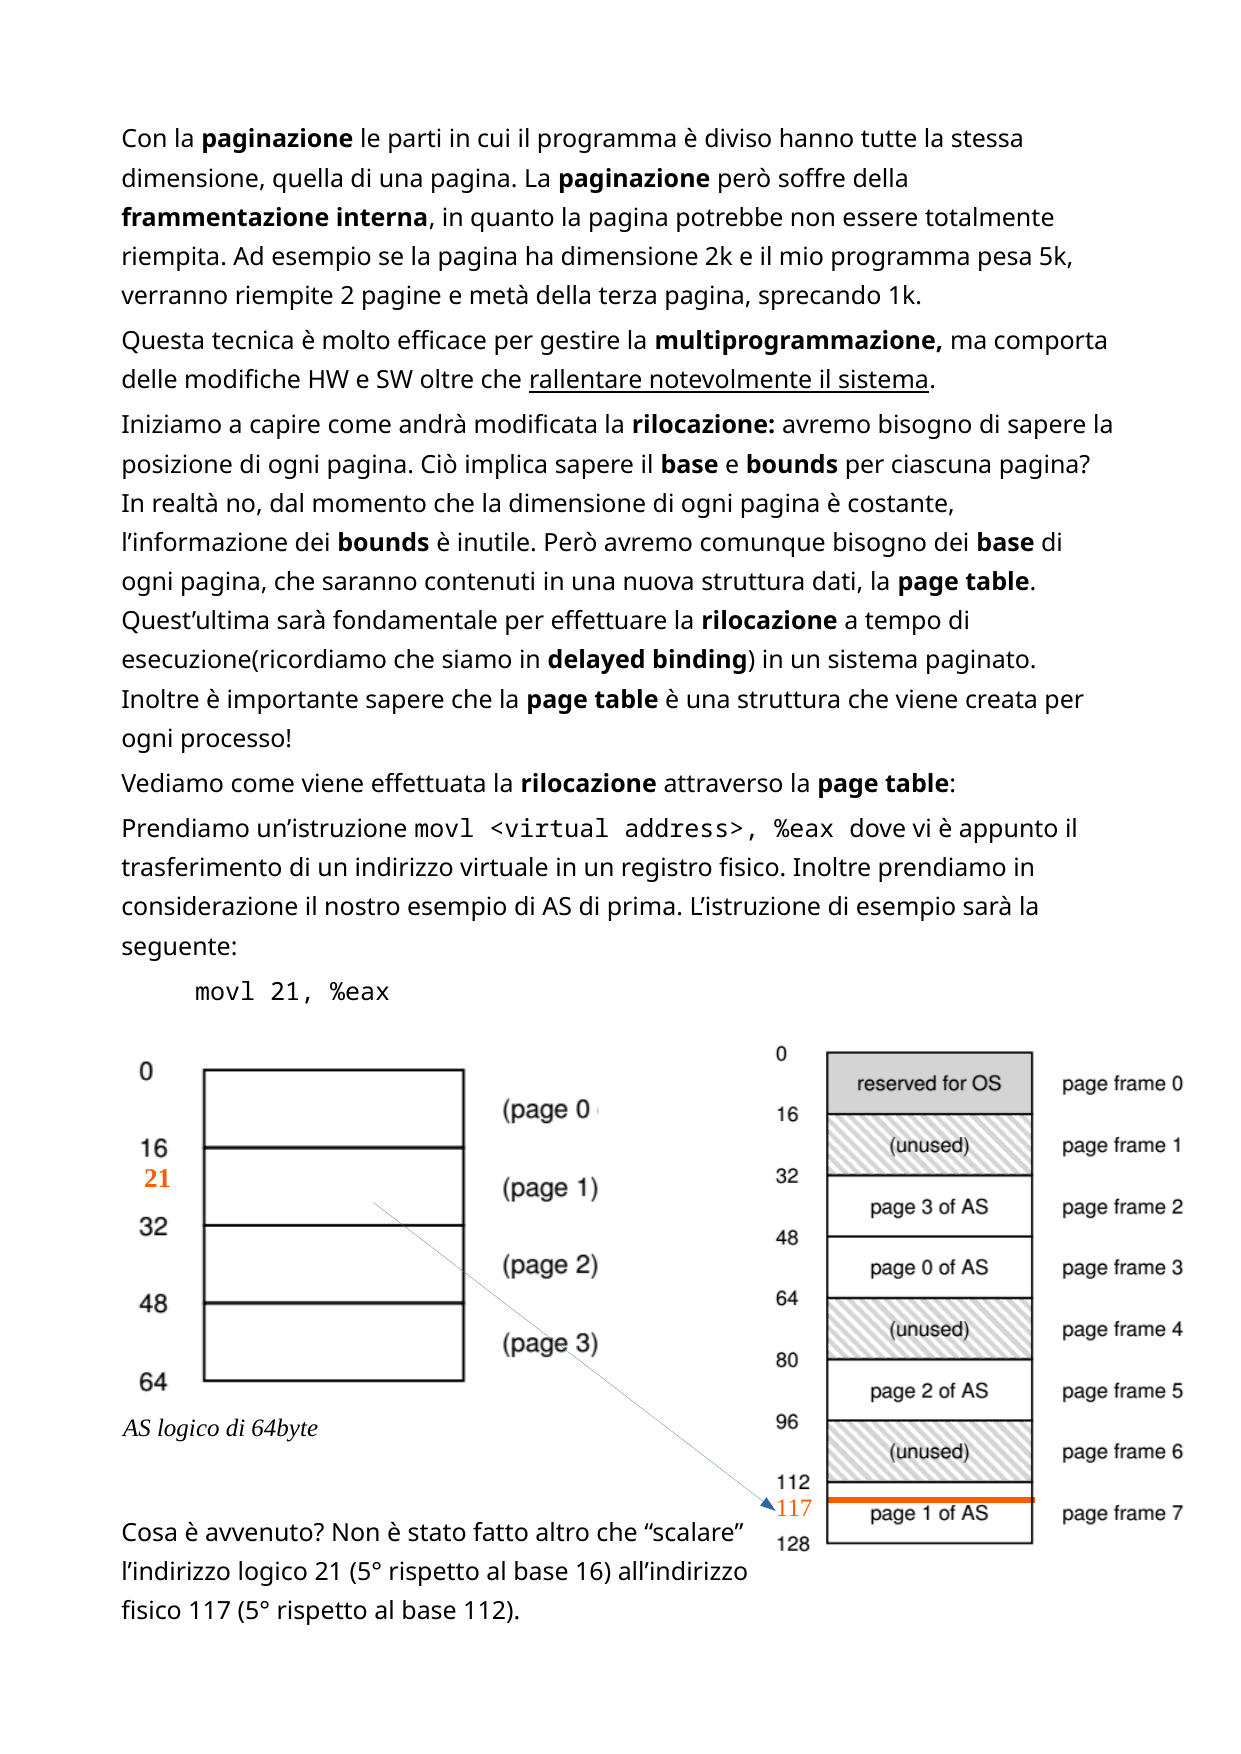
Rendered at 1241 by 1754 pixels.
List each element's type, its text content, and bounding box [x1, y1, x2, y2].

text Prendiamo un’istruzione movl <virtual address>, %eax dove vi è appunto il trasferimento di un indirizzo virtuale in un registro fisico. Inoltre prendiamo in considerazione il nostro esempio di AS di prima. L’istruzione di esempio sarà la seguente: [121, 811, 1119, 962]
text Vediamo come viene effettuata la rilocazione attraverso la page table: [121, 766, 1119, 799]
text movl 21, %eax [121, 973, 1119, 1007]
text Questa tecnica è molto efficace per gestire la multiprogrammazione, ma comporta delle modifiche HW e SW oltre che rallentare notevolmente il sistema. [121, 323, 1119, 396]
text Iniziamo a capire come andrà modificata la rilocazione: avremo bisogno di sapere la posizione di ogni pagina. Ciò implica sapere il base e bounds per ciascuna pagina? In realtà no, dal momento che la dimensione di ogni pagina è costante, l’informazione dei bounds è inutile. Però avremo comunque bisogno dei base di ogni pagina, che saranno contenuti in una nuova struttura dati, la page table. Quest’ultima sarà fondamentale per effettuare la rilocazione a tempo di esecuzione(ricordiamo che siamo in delayed binding) in un sistema paginato. Inoltre è importante sapere che la page table è una struttura che viene creata per ogni processo! [121, 407, 1119, 754]
picture [761, 1025, 1188, 1560]
text AS logico di 64byte [123, 1402, 598, 1442]
text Cosa è avvenuto? Non è stato fatto altro che “scalare” l’indirizzo logico 21 (5° rispetto al base 16) all’indirizzo fisico 117 (5° rispetto al base 112). [121, 1514, 1119, 1627]
text Con la paginazione le parti in cui il programma è diviso hanno tutte la stessa dimensione, quella di una pagina. La paginazione però soffre della frammentazione interna, in quanto la pagina potrebbe non essere totalmente riempita. Ad esempio se la pagina ha dimensione 2k e il mio programma pesa 5k, verranno riempite 2 pagine e metà della terza pagina, sprecando 1k. [121, 121, 1119, 312]
picture [122, 1045, 599, 1402]
